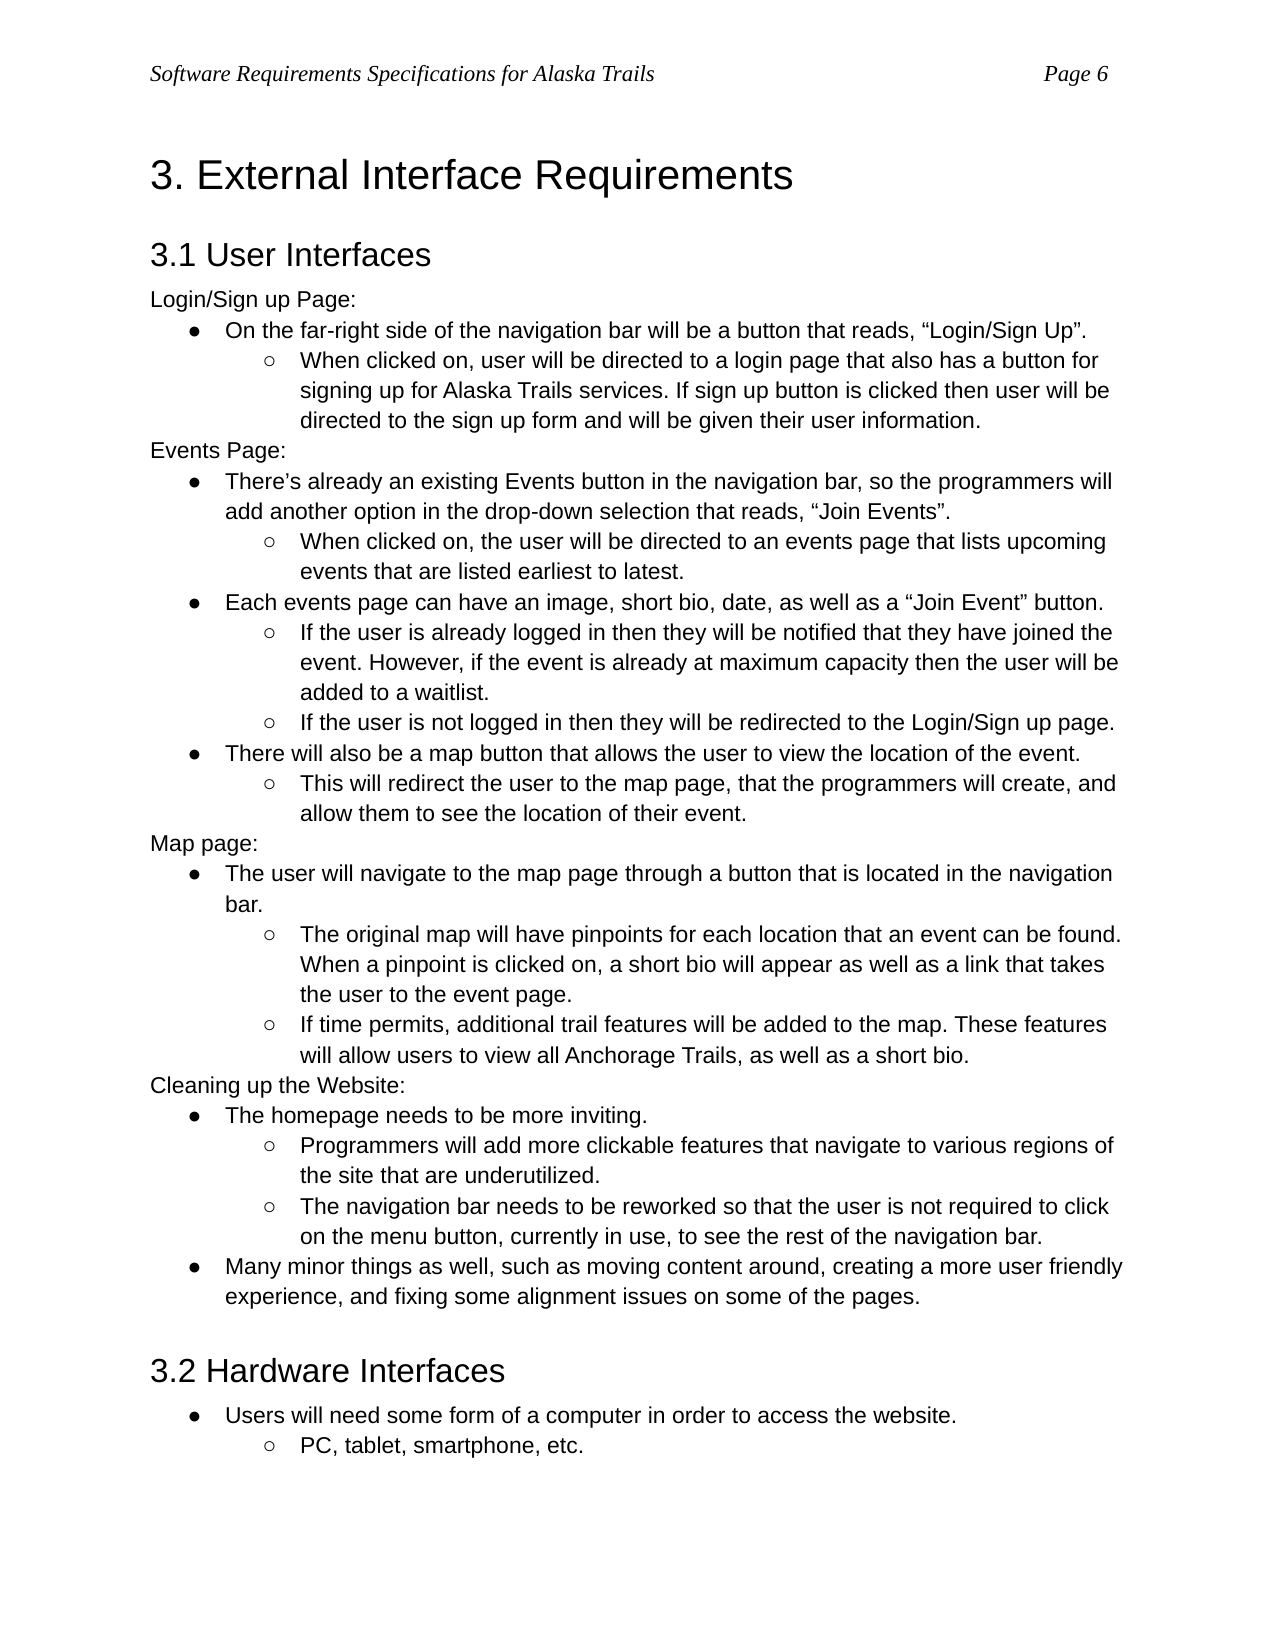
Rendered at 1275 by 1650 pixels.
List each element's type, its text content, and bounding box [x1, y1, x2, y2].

list The original map will have pinpoints for each location that an event can be found. When a pinpoint is clicked on, a short bio will appear as well as a link that takes the user to the event page. [262, 921, 1125, 1007]
list If the user is already logged in then they will be notified that they have joined the event. However, if the event is already at maximum capacity then the user will be added to a waitlist. [262, 619, 1125, 705]
text Cleaning up the Website: [150, 1072, 1125, 1098]
list Users will need some form of a computer in order to access the website. [187, 1402, 1125, 1428]
list Many minor things as well, such as moving content around, creating a more user friendly experience, and fixing some alignment issues on some of the pages. [187, 1253, 1125, 1309]
subtitle 3. External Interface Requirements [150, 150, 1125, 198]
list If the user is not logged in then they will be redirected to the Login/Sign up page. [262, 709, 1125, 736]
list When clicked on, the user will be directed to an events page that lists upcoming events that are listed earliest to latest. [262, 528, 1125, 584]
subtitle 3.2 Hardware Interfaces [150, 1351, 1125, 1389]
list When clicked on, user will be directed to a login page that also has a button for signing up for Alaska Trails services. If sign up button is clicked then user will be directed to the sign up form and will be given their user information. [262, 347, 1125, 433]
list The navigation bar needs to be reworked so that the user is not required to click on the menu button, currently in use, to see the rest of the navigation bar. [262, 1193, 1125, 1249]
list There will also be a map button that allows the user to view the location of the event. [187, 739, 1125, 766]
list The homepage needs to be more inviting. [187, 1102, 1125, 1128]
text Events Page: [150, 437, 1125, 464]
list PC, tablet, smartphone, etc. [262, 1432, 1125, 1458]
list The user will navigate to the map page through a button that is located in the navigation bar. [187, 860, 1125, 917]
list If time permits, additional trail features will be added to the map. These features will allow users to view all Anchorage Trails, as well as a short bio. [262, 1011, 1125, 1068]
list There’s already an existing Events button in the navigation bar, so the programmers will add another option in the drop-down selection that reads, “Join Events”. [187, 468, 1125, 524]
list Each events page can have an image, short bio, date, as well as a “Join Event” button. [187, 588, 1125, 615]
subtitle 3.1 User Interfaces [150, 235, 1125, 274]
text Login/Sign up Page: [150, 286, 1125, 313]
list Programmers will add more clickable features that navigate to various regions of the site that are underutilized. [262, 1132, 1125, 1189]
list This will redirect the user to the map page, that the programmers will create, and allow them to see the location of their event. [262, 770, 1125, 826]
text Map page: [150, 830, 1125, 856]
list On the far-right side of the navigation bar will be a button that reads, “Login/Sign Up”. [187, 317, 1125, 343]
